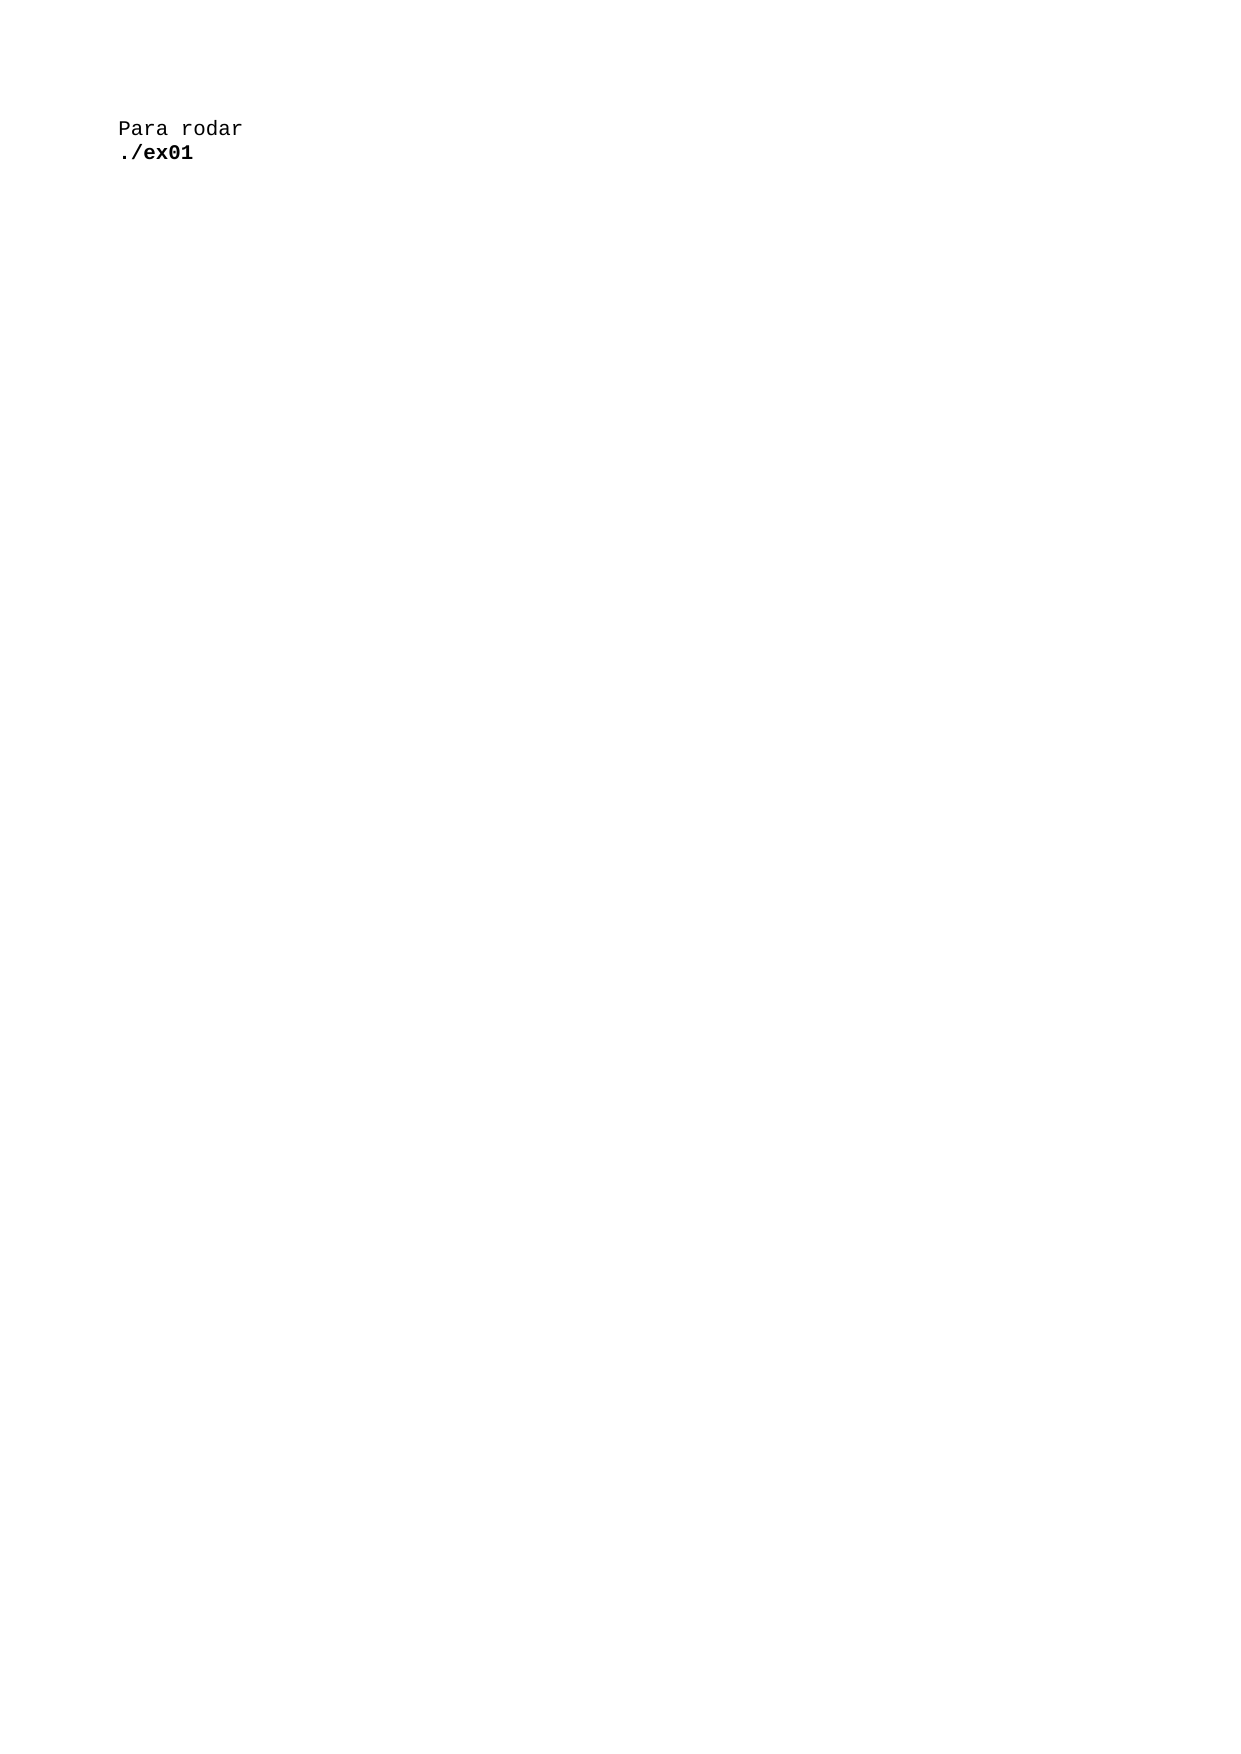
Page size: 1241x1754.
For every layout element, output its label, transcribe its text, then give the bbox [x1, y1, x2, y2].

text ./ex01 [118, 142, 1122, 165]
text Para rodar [118, 118, 1122, 142]
